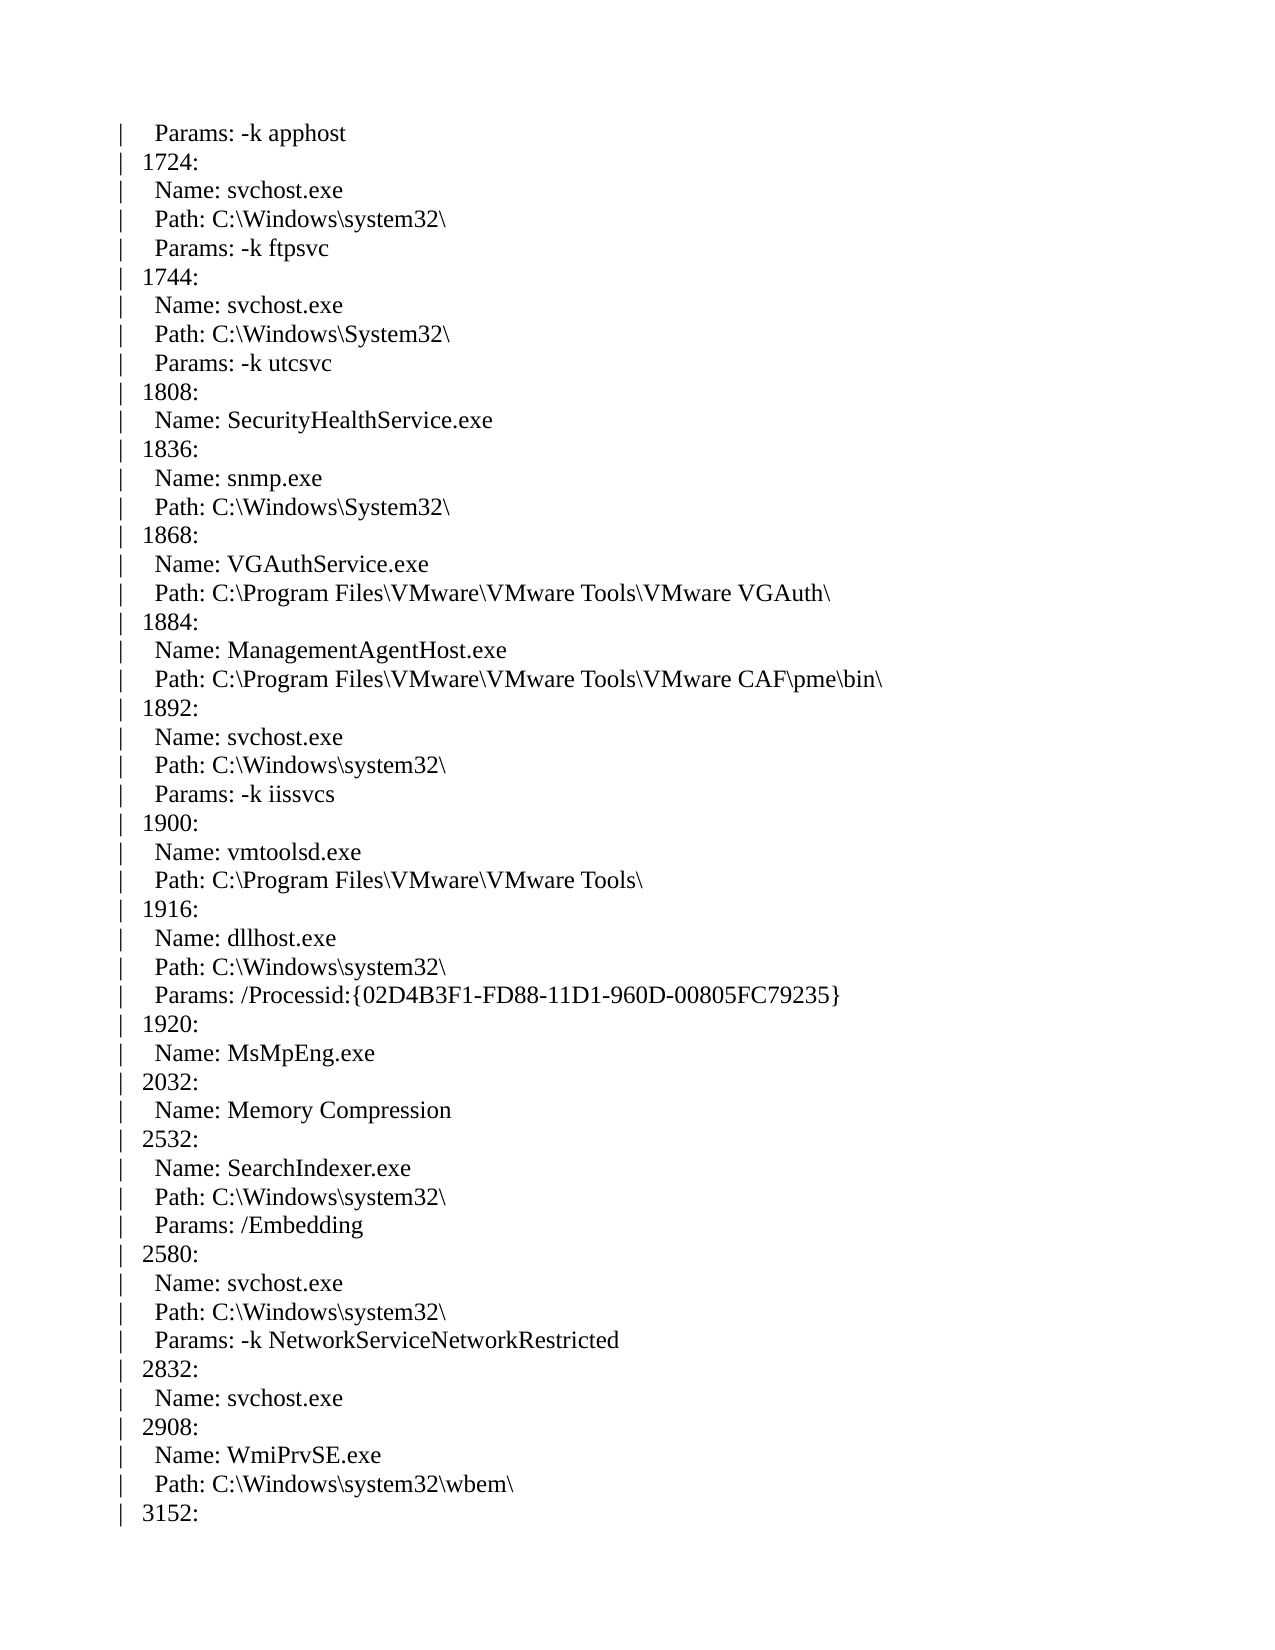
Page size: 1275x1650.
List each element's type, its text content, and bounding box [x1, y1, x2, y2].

text | 3152: [118, 1498, 1157, 1527]
text | Params: -k iissvcs [118, 779, 1157, 808]
text | Name: svchost.exe [118, 722, 1157, 751]
text | 1724: [118, 147, 1157, 176]
text | 1884: [118, 607, 1157, 636]
text | 1808: [118, 377, 1157, 406]
text | 1920: [118, 1009, 1157, 1038]
text | 2580: [118, 1239, 1157, 1268]
text | Path: C:\Windows\system32\ [118, 952, 1157, 981]
text | 1892: [118, 693, 1157, 722]
text | 2908: [118, 1412, 1157, 1441]
text | Params: /Embedding [118, 1211, 1157, 1239]
text | Path: C:\Program Files\VMware\VMware Tools\ [118, 866, 1157, 894]
text | Name: WmiPrvSE.exe [118, 1441, 1157, 1469]
text | Name: Memory Compression [118, 1096, 1157, 1124]
text | Params: /Processid:{02D4B3F1-FD88-11D1-960D-00805FC79235} [118, 981, 1157, 1009]
text | Params: -k NetworkServiceNetworkRestricted [118, 1326, 1157, 1354]
text | Name: svchost.exe [118, 176, 1157, 204]
text | 1744: [118, 262, 1157, 291]
text | 1916: [118, 894, 1157, 923]
text | Name: SearchIndexer.exe [118, 1153, 1157, 1182]
text | 2532: [118, 1124, 1157, 1153]
text | Name: svchost.exe [118, 1383, 1157, 1412]
text | Name: SecurityHealthService.exe [118, 406, 1157, 434]
text | Path: C:\Windows\system32\ [118, 751, 1157, 779]
text | Path: C:\Windows\system32\ [118, 1297, 1157, 1326]
text | 1900: [118, 808, 1157, 837]
text | Name: svchost.exe [118, 291, 1157, 319]
text | Path: C:\Windows\system32\wbem\ [118, 1469, 1157, 1498]
text | Name: vmtoolsd.exe [118, 837, 1157, 866]
text | Path: C:\Windows\System32\ [118, 319, 1157, 348]
text | Path: C:\Windows\system32\ [118, 204, 1157, 233]
text | Params: -k utcsvc [118, 348, 1157, 377]
text | Name: MsMpEng.exe [118, 1038, 1157, 1067]
text | Name: dllhost.exe [118, 923, 1157, 952]
text | 1868: [118, 521, 1157, 549]
text | Path: C:\Windows\System32\ [118, 492, 1157, 521]
text | Name: snmp.exe [118, 463, 1157, 492]
text | 1836: [118, 434, 1157, 463]
text | Name: svchost.exe [118, 1268, 1157, 1297]
text | Name: ManagementAgentHost.exe [118, 636, 1157, 664]
text | Params: -k ftpsvc [118, 233, 1157, 262]
text | 2032: [118, 1067, 1157, 1096]
text | Params: -k apphost [118, 118, 1157, 147]
text | Name: VGAuthService.exe [118, 549, 1157, 578]
text | Path: C:\Windows\system32\ [118, 1182, 1157, 1211]
text | Path: C:\Program Files\VMware\VMware Tools\VMware VGAuth\ [118, 578, 1157, 607]
text | Path: C:\Program Files\VMware\VMware Tools\VMware CAF\pme\bin\ [118, 664, 1157, 693]
text | 2832: [118, 1354, 1157, 1383]
